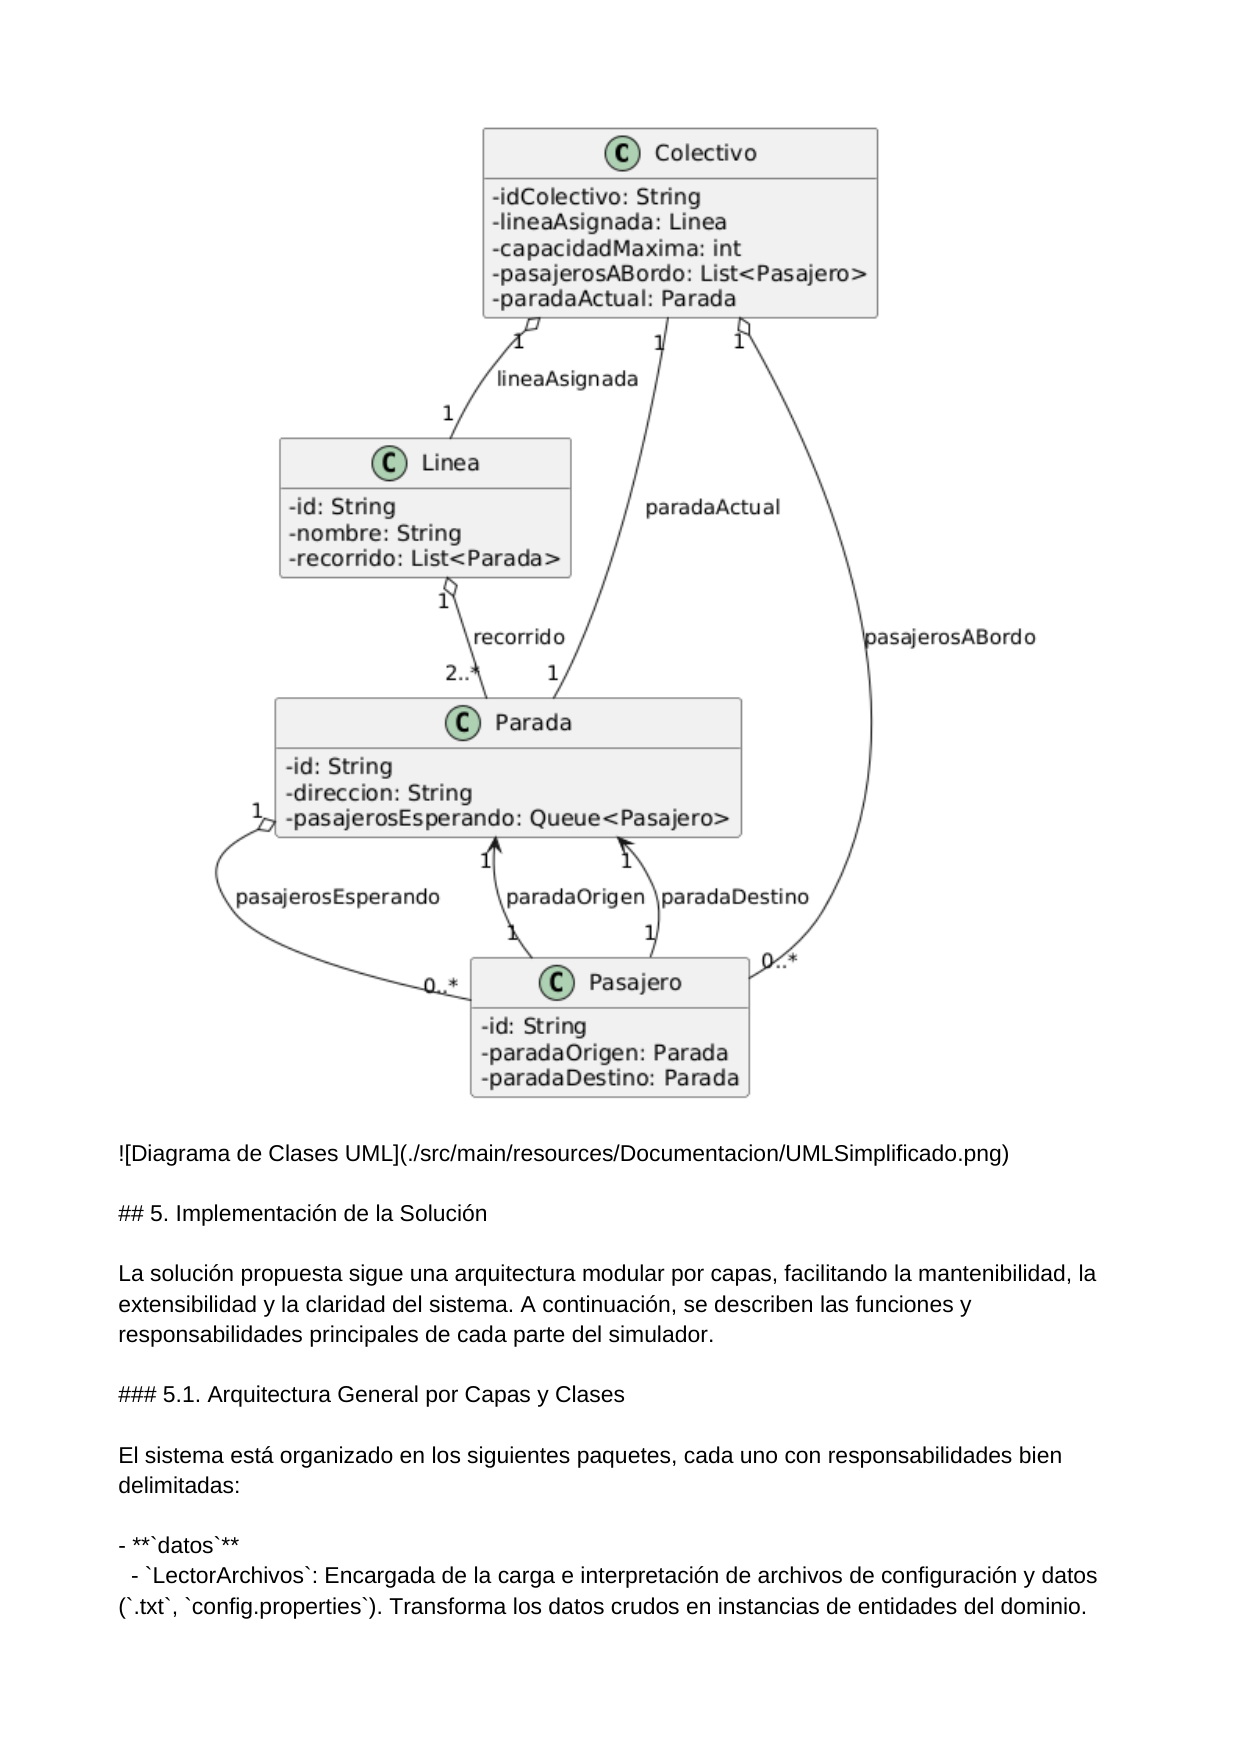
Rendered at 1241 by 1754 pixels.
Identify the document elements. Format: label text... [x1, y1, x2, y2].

text - **`datos`** [118, 1532, 1122, 1559]
text La solución propuesta sigue una arquitectura modular por capas, facilitando la mantenibilidad, la extensibilidad y la claridad del sistema. A continuación, se describen las funciones y responsabilidades principales de cada parte del simulador. [118, 1260, 1122, 1347]
text - `LectorArchivos`: Encargada de la carga e interpretación de archivos de configuración y datos (`.txt`, `config.properties`). Transforma los datos crudos en instancias de entidades del dominio. [118, 1562, 1122, 1619]
text ### 5.1. Arquitectura General por Capas y Clases [118, 1381, 1122, 1408]
text El sistema está organizado en los siguientes paquetes, cada uno con responsabilidades bien delimitadas: [118, 1442, 1122, 1498]
picture [195, 118, 1045, 1106]
text ![Diagrama de Clases UML](./src/main/resources/Documentacion/UMLSimplificado.png) [118, 1139, 1122, 1166]
text ## 5. Implementación de la Solución [118, 1200, 1122, 1226]
